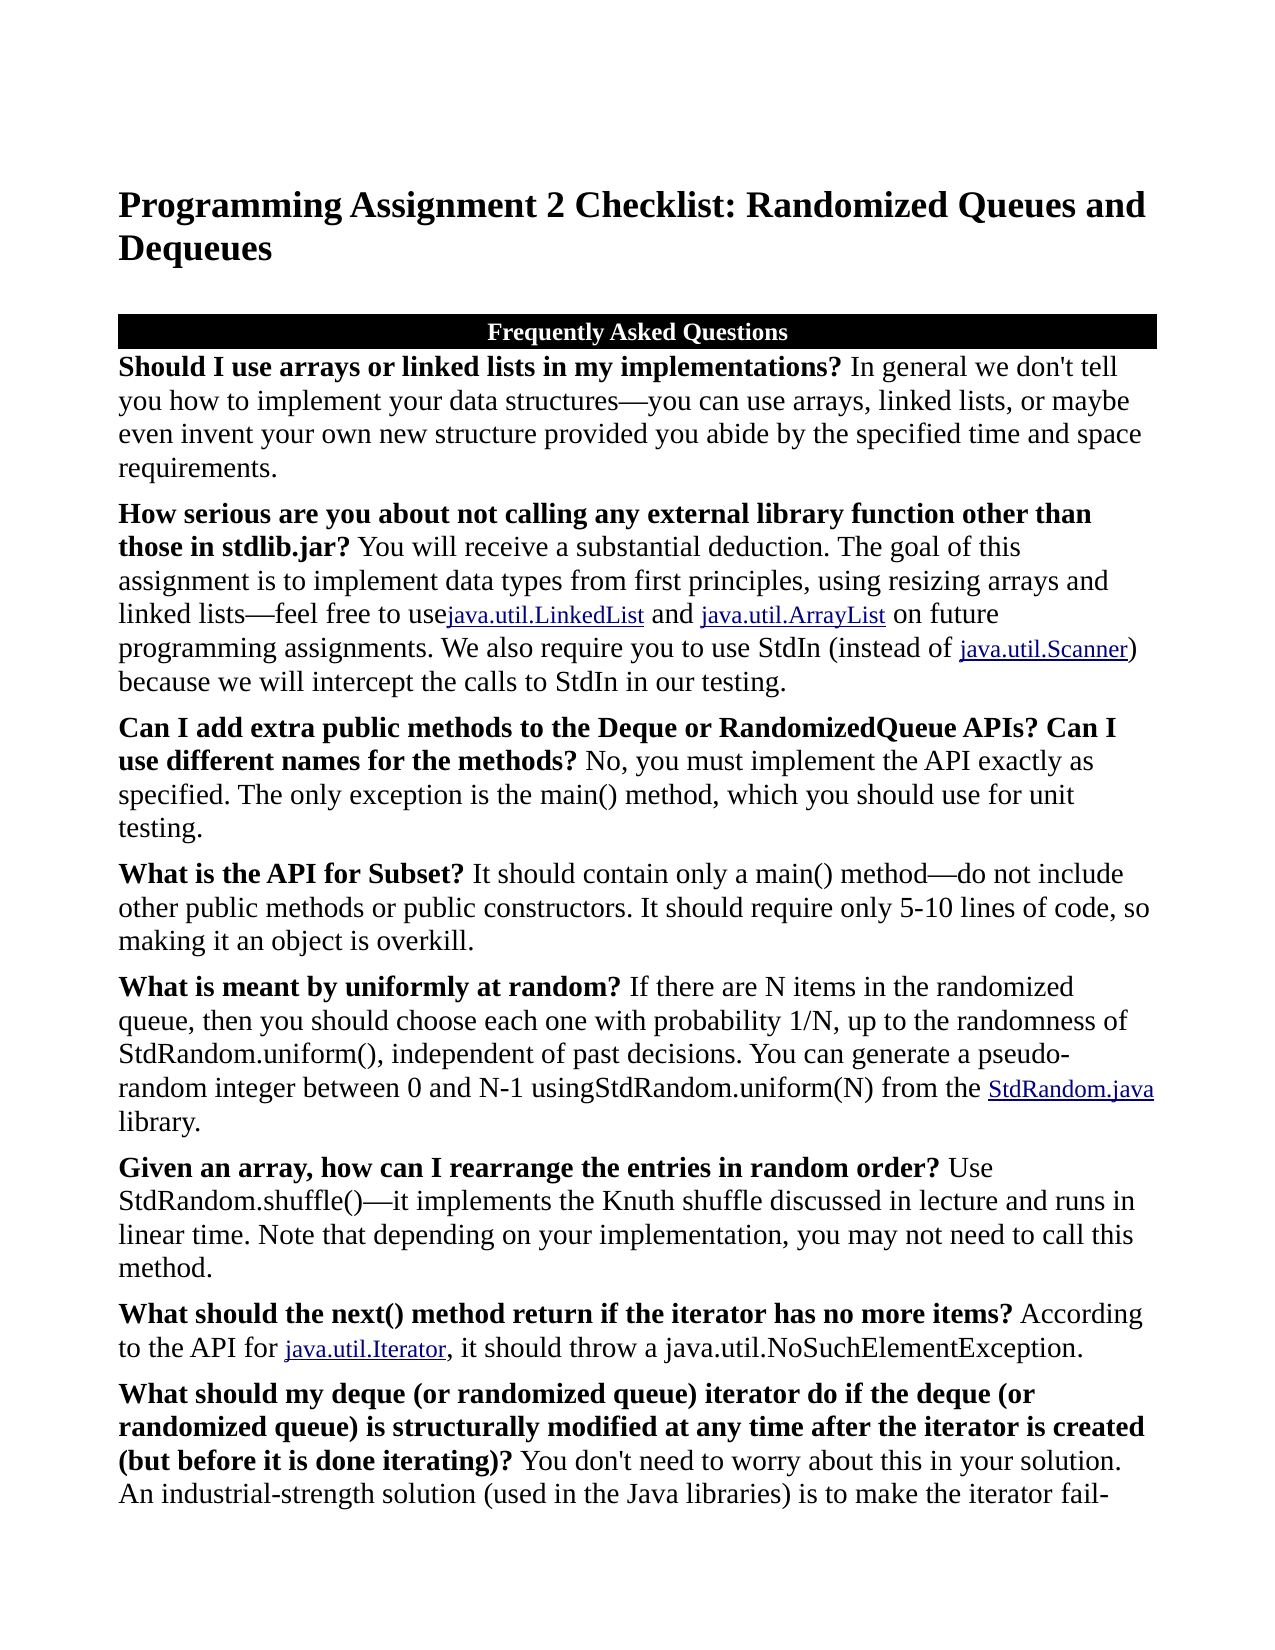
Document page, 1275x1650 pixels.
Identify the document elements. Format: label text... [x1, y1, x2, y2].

text What should my deque (or randomized queue) iterator do if the deque (or randomized queue) is structurally modified at any time after the iterator is created (but before it is done iterating)? You don't need to worry about this in your solution. An industrial-strength solution (used in the Java libraries) is to make the iterator fail- [118, 1376, 1157, 1510]
text Should I use arrays or linked lists in my implementations? In general we don't tell you how to implement your data structures—you can use arrays, linked lists, or maybe even invent your own new structure provided you abide by the specified time and space requirements. [118, 349, 1157, 483]
table_header Frequently Asked Questions [118, 314, 1157, 349]
subtitle Programming Assignment 2 Checklist: Randomized Queues and Dequeues [118, 139, 1157, 268]
text What should the next() method return if the iterator has no more items? According to the API for java.util.Iterator, it should throw a java.util.NoSuchElementException. [118, 1296, 1157, 1363]
text How serious are you about not calling any external library function other than those in stdlib.jar? You will receive a substantial deduction. The goal of this assignment is to implement data types from first principles, using resizing arrays and linked lists—feel free to usejava.util.LinkedList and java.util.ArrayList on future programming assignments. We also require you to use StdIn (instead of java.util.Scanner) because we will intercept the calls to StdIn in our testing. [118, 496, 1157, 697]
text Can I add extra public methods to the Deque or RandomizedQueue APIs? Can I use different names for the methods? No, you must implement the API exactly as specified. The only exception is the main() method, which you should use for unit testing. [118, 710, 1157, 844]
text Given an array, how can I rearrange the entries in random order? Use StdRandom.shuffle()—it implements the Knuth shuffle discussed in lecture and runs in linear time. Note that depending on your implementation, you may not need to call this method. [118, 1150, 1157, 1284]
text What is meant by uniformly at random? If there are N items in the randomized queue, then you should choose each one with probability 1/N, up to the randomness of StdRandom.uniform(), independent of past decisions. You can generate a pseudo-random integer between 0 and N-1 usingStdRandom.uniform(N) from the StdRandom.java library. [118, 969, 1157, 1137]
text What is the API for Subset? It should contain only a main() method—do not include other public methods or public constructors. It should require only 5-10 lines of code, so making it an object is overkill. [118, 856, 1157, 957]
